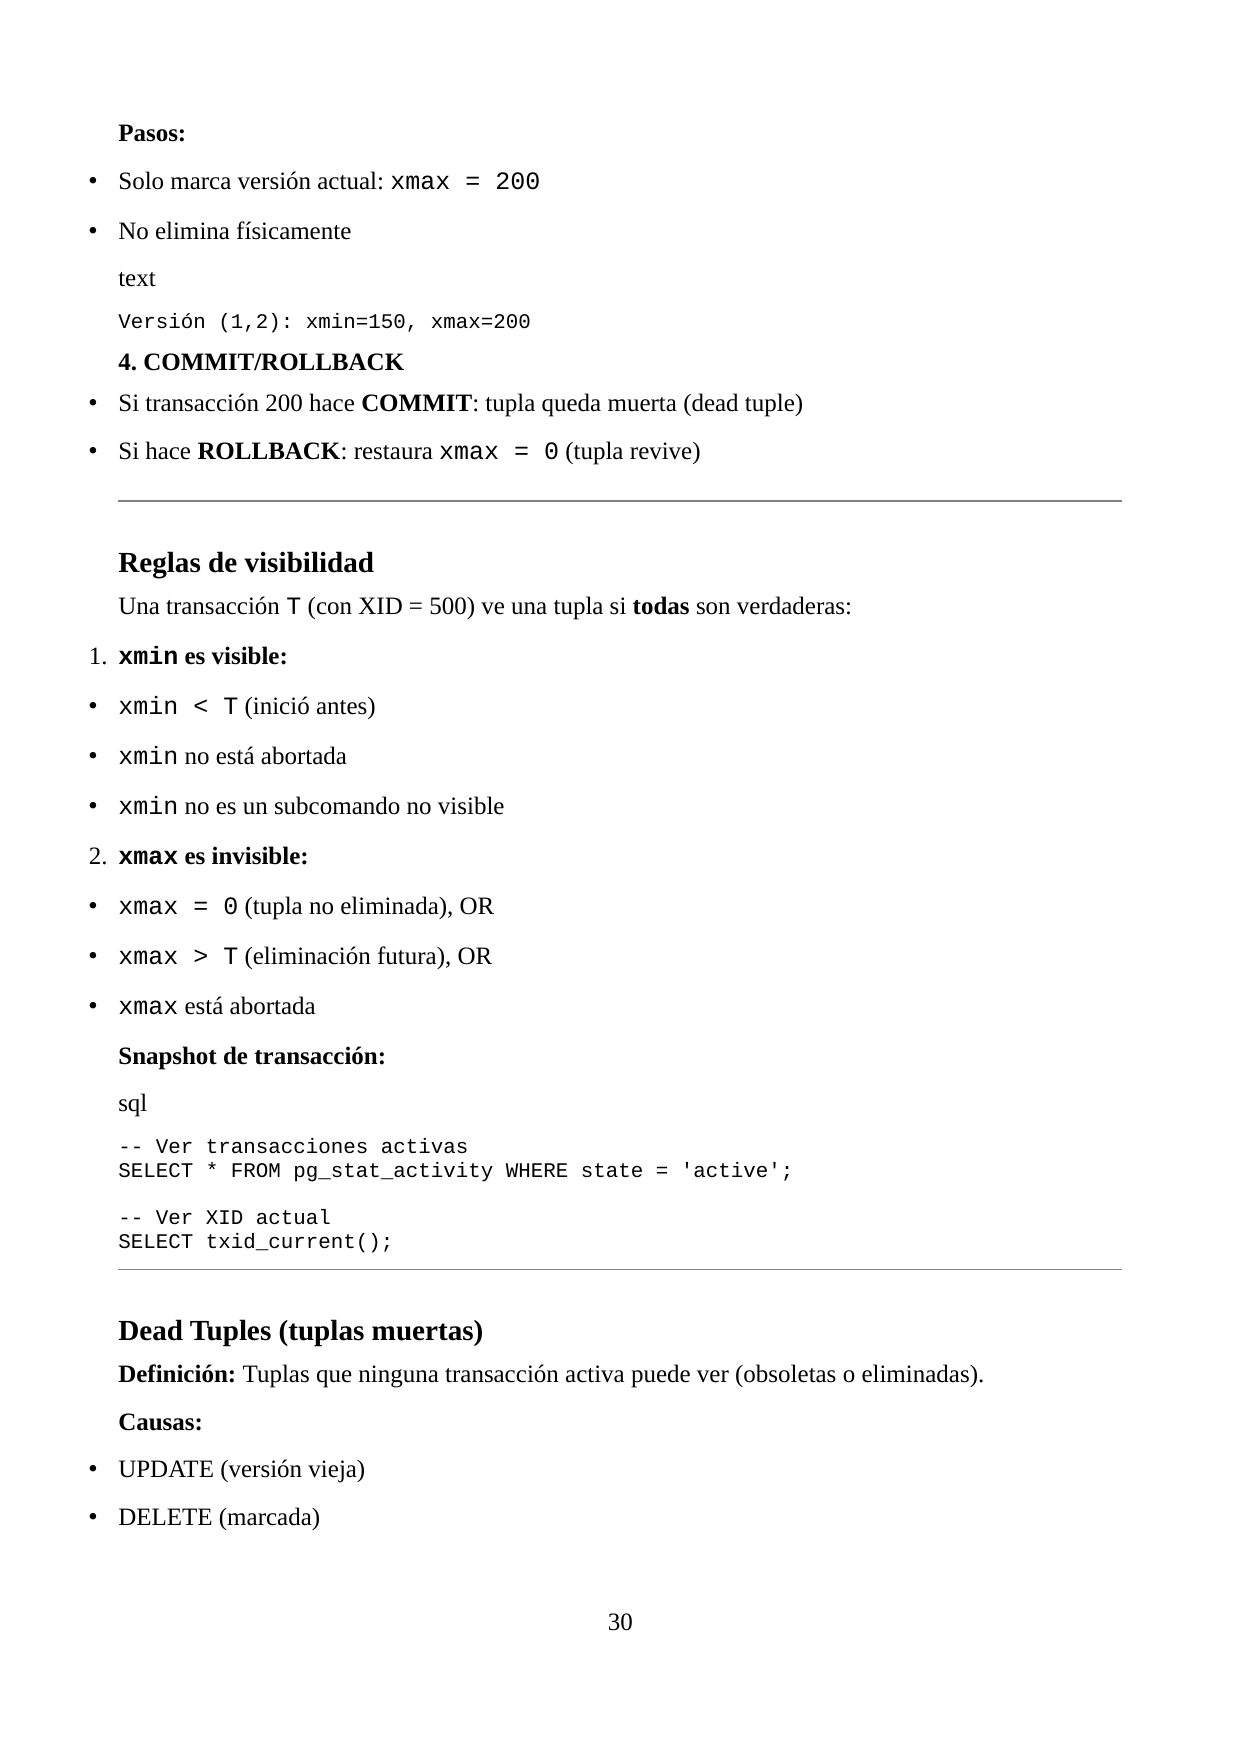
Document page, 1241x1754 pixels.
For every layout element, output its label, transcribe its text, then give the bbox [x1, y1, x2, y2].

text Causas: [118, 1407, 1122, 1436]
subtitle Reglas de visibilidad [118, 545, 1122, 578]
list UPDATE (versión vieja) [118, 1454, 1122, 1483]
list xmax > T (eliminación futura), OR [118, 941, 1122, 972]
text text [118, 263, 1122, 292]
text -- Ver transacciones activas [118, 1136, 1122, 1160]
subtitle Dead Tuples (tuplas muertas) [118, 1313, 1122, 1347]
text Una transacción T (con XID = 500) ve una tupla si todas son verdaderas: [118, 591, 1122, 622]
list xmin no está abortada [118, 741, 1122, 772]
list Solo marca versión actual: xmax = 200 [118, 166, 1122, 197]
list xmin < T (inició antes) [118, 691, 1122, 722]
list xmax = 0 (tupla no eliminada), OR [118, 891, 1122, 922]
list DELETE (marcada) [118, 1502, 1122, 1531]
text -- Ver XID actual [118, 1207, 1122, 1231]
list xmin no es un subcomando no visible [118, 791, 1122, 822]
subtitle 4. COMMIT/ROLLBACK [118, 347, 1122, 376]
text Versión (1,2): xmin=150, xmax=200 [118, 311, 1122, 334]
text Pasos: [118, 118, 1122, 147]
text Definición: Tuplas que ninguna transacción activa puede ver (obsoletas o eliminadas). [118, 1359, 1122, 1388]
list xmax es invisible: [118, 841, 1122, 872]
text sql [118, 1088, 1122, 1117]
list xmax está abortada [118, 991, 1122, 1022]
list Si hace ROLLBACK: restaura xmax = 0 (tupla revive) [118, 436, 1122, 467]
list xmin es visible: [118, 641, 1122, 672]
text SELECT txid_current(); [118, 1231, 1122, 1254]
text SELECT * FROM pg_stat_activity WHERE state = 'active'; [118, 1160, 1122, 1183]
list Si transacción 200 hace COMMIT: tupla queda muerta (dead tuple) [118, 388, 1122, 417]
list No elimina físicamente [118, 216, 1122, 244]
text Snapshot de transacción: [118, 1041, 1122, 1069]
